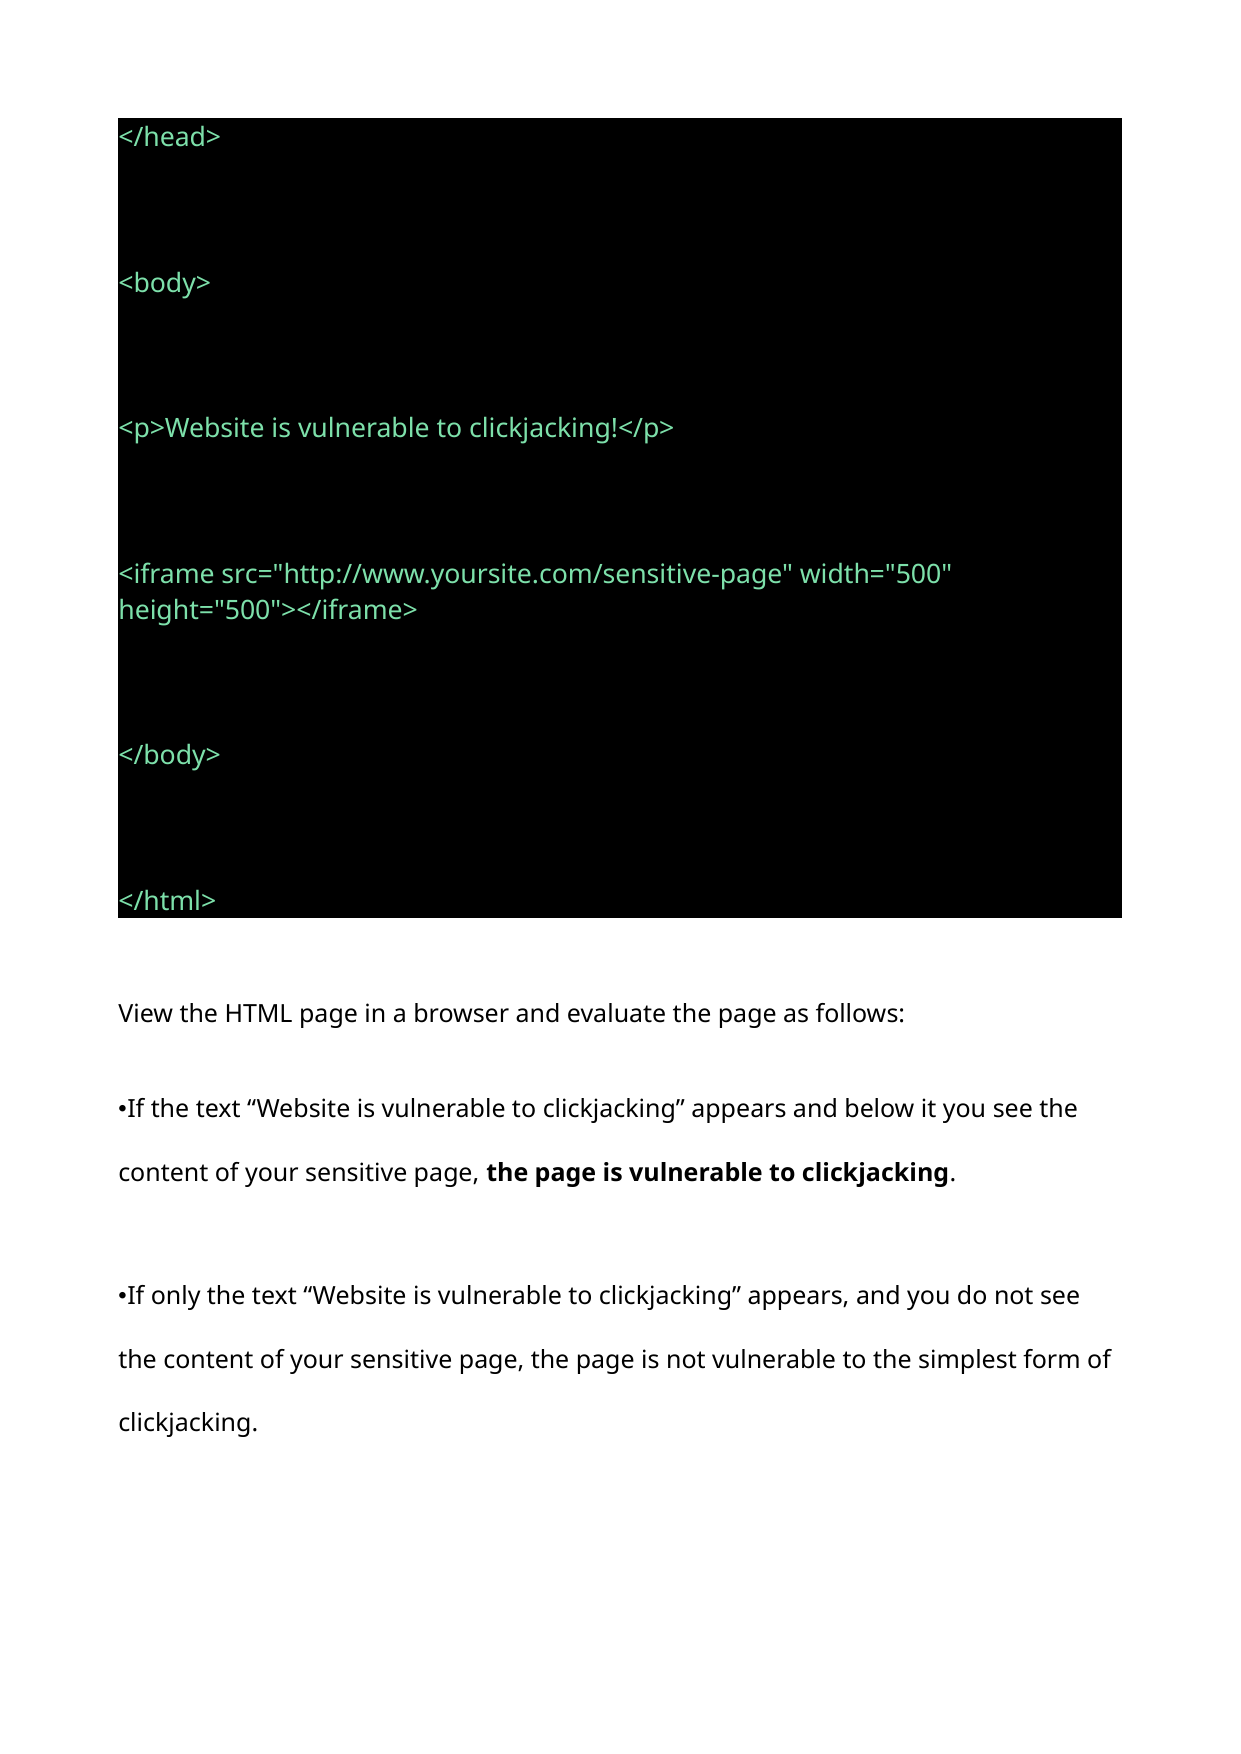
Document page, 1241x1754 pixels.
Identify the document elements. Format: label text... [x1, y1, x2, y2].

text </body> [118, 736, 1122, 772]
text <p>Website is vulnerable to clickjacking!</p> [118, 409, 1122, 445]
list If the text “Website is vulnerable to clickjacking” appears and below it you see the content of your sensitive page, the page is vulnerable to clickjacking. [118, 1091, 1122, 1189]
text </html> [118, 882, 1122, 918]
text <iframe src="http://www.yoursite.com/sensitive-page" width="500" height="500"></iframe> [118, 555, 1122, 627]
text </head> [118, 118, 1122, 154]
text View the HTML page in a browser and evaluate the page as follows: [118, 996, 1122, 1030]
text <body> [118, 264, 1122, 300]
list If only the text “Website is vulnerable to clickjacking” appears, and you do not see the content of your sensitive page, the page is not vulnerable to the simplest form of clickjacking. [118, 1278, 1122, 1439]
